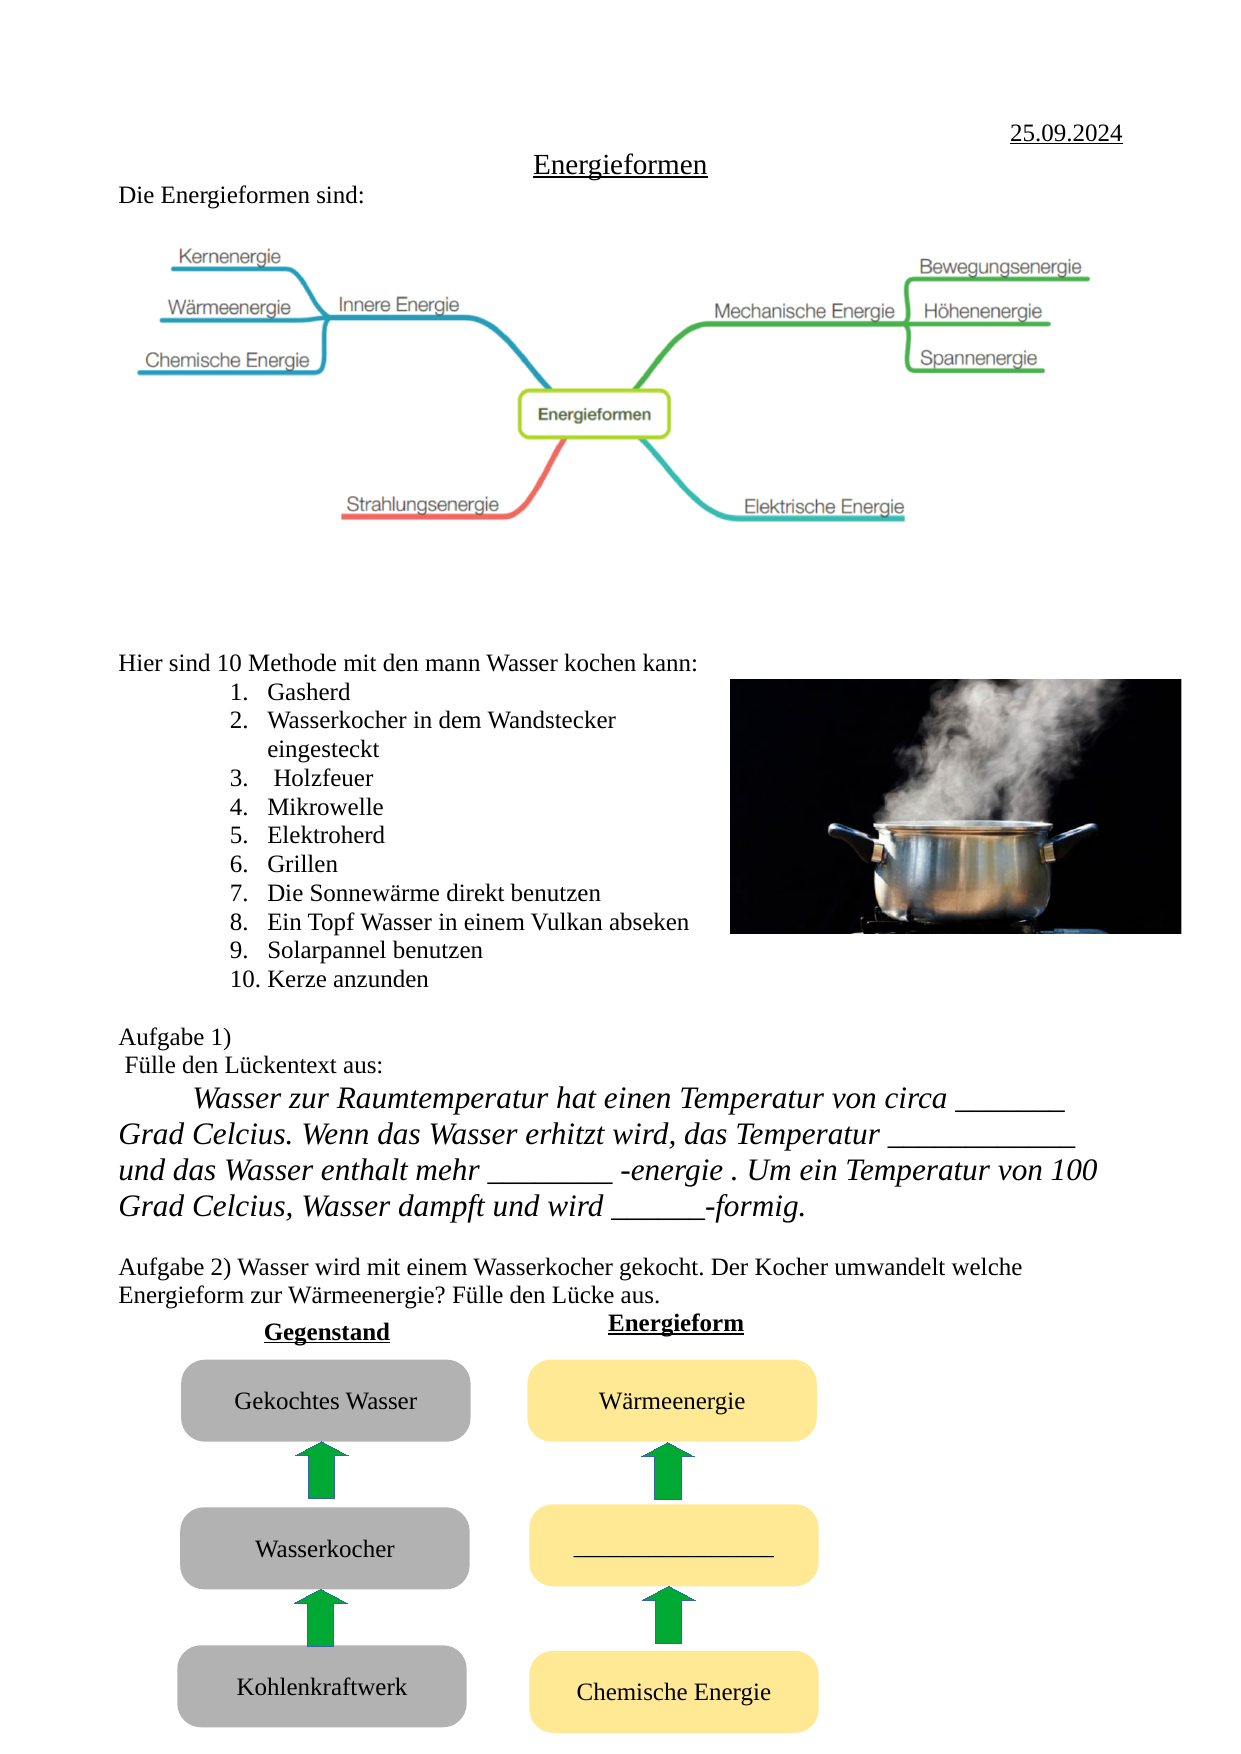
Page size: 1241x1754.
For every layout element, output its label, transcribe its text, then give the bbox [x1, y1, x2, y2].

text Aufgabe 2) Wasser wird mit einem Wasserkocher gekocht. Der Kocher umwandelt welche Energieform zur Wärmeenergie? Fülle den Lücke aus. [118, 1252, 1122, 1309]
list Grillen [229, 849, 730, 878]
picture [730, 679, 1182, 934]
list Elektroherd [229, 820, 730, 849]
list Wasserkocher in dem Wandstecker eingesteckt [229, 705, 730, 763]
picture [131, 220, 1136, 562]
list Solarpannel benutzen [229, 935, 1122, 964]
list Holzfeuer [229, 763, 730, 792]
text 25.09.2024 [118, 118, 1122, 147]
text Energieformen [118, 147, 1122, 180]
text Hier sind 10 Methode mit den mann Wasser kochen kann: [118, 648, 1122, 677]
list Die Sonnewärme direkt benutzen [229, 878, 730, 907]
list Kerze anzunden [229, 964, 1122, 993]
list Gasherd [229, 677, 1122, 705]
text Aufgabe 1) [118, 1022, 1122, 1050]
text Die Energieformen sind: [118, 180, 1122, 209]
list Mikrowelle [229, 792, 730, 820]
list Ein Topf Wasser in einem Vulkan abseken [229, 907, 1122, 935]
text Fülle den Lückentext aus: [118, 1050, 1122, 1079]
text Wasser zur Raumtemperatur hat einen Temperatur von circa _______ Grad Celcius. Wenn das Wasser erhitzt wird, das Temperatur ____________ und das Wasser enthalt mehr ________ -energie . Um ein Temperatur von 100 Grad Celcius, Wasser dampft und wird ______-formig. [118, 1079, 1122, 1223]
